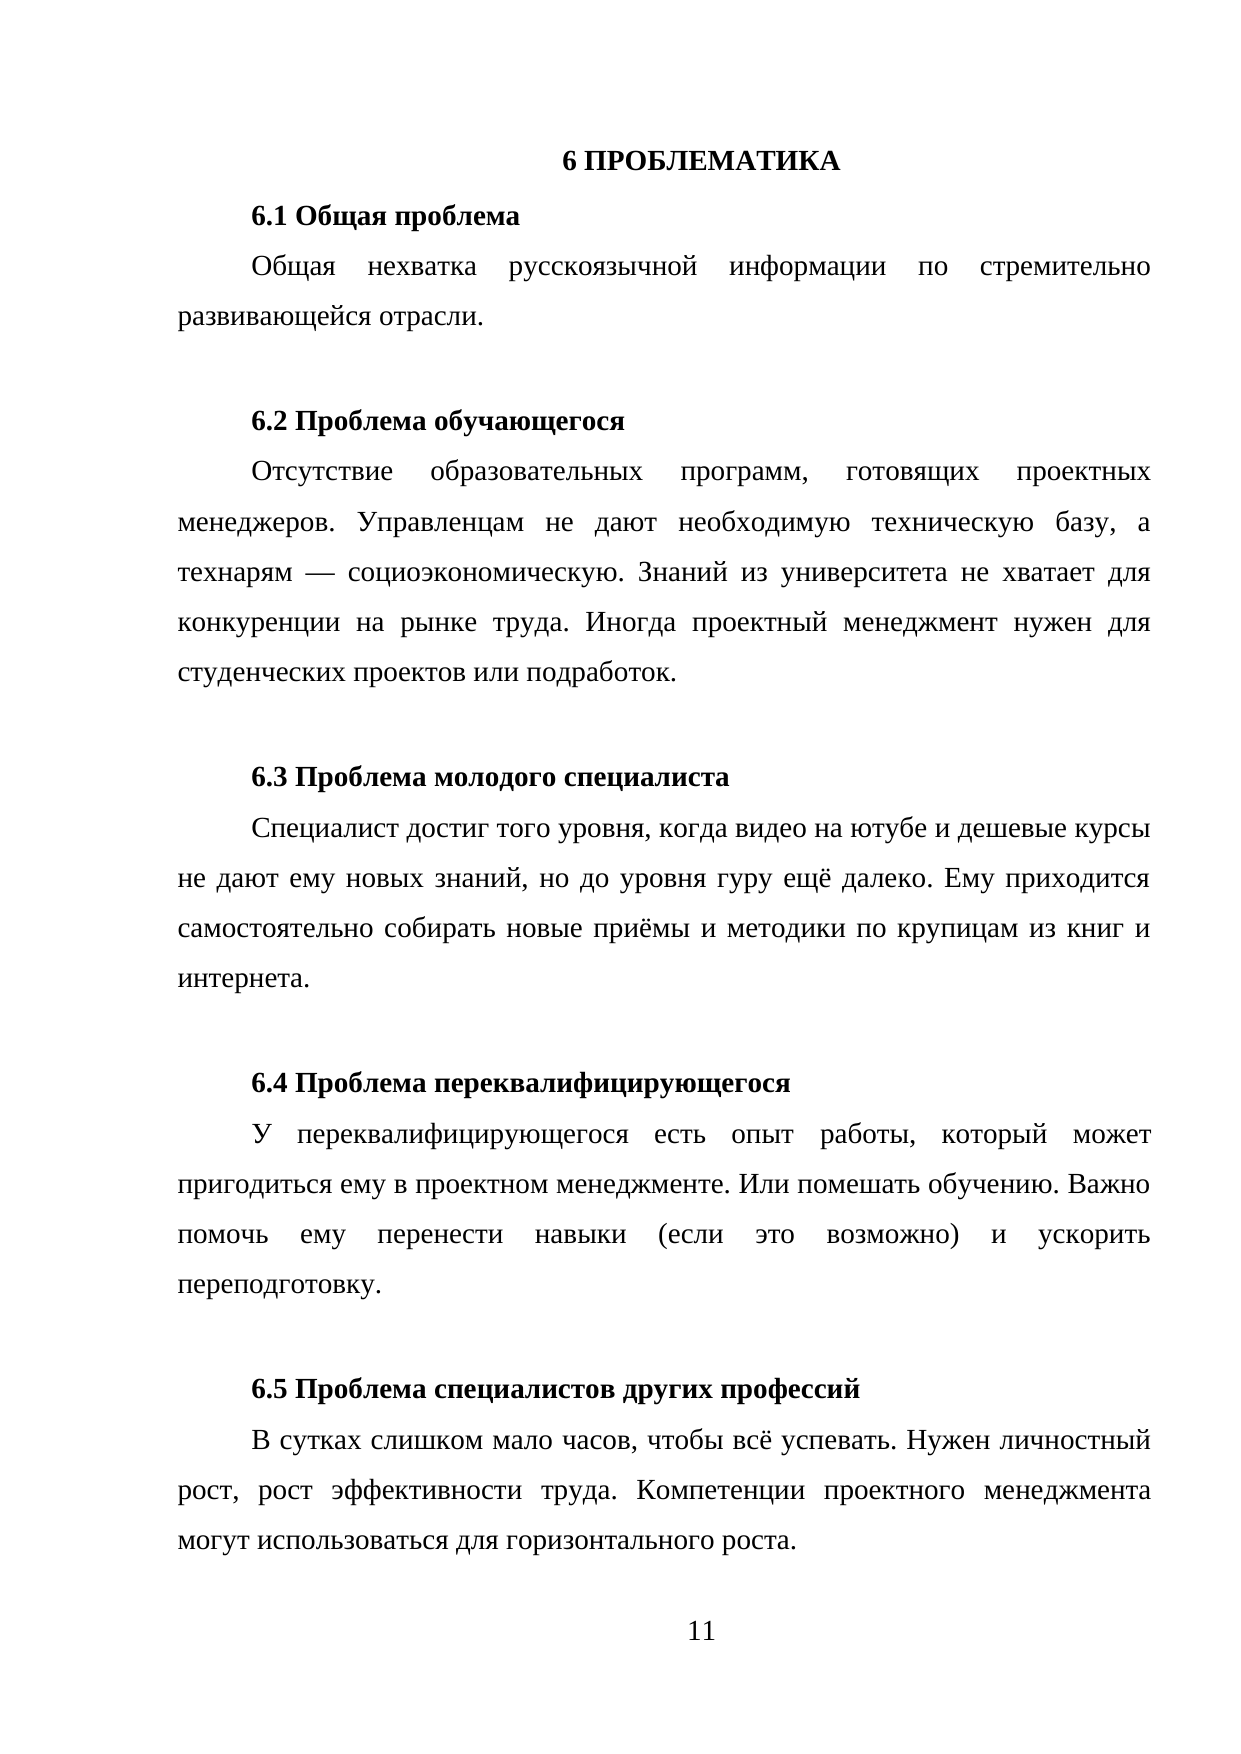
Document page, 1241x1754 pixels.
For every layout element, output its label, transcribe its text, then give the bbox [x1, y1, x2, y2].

subtitle 6.1 Общая проблема [177, 198, 1152, 231]
text Отсутствие образовательных программ, готовящих проектных менеджеров. Управленцам не дают необходимую техническую базу, а технарям — социоэкономическую. Знаний из университета не хватает для конкуренции на рынке труда. Иногда проектный менеджмент нужен для студенческих проектов или подработок. [177, 453, 1152, 688]
subtitle 6.3 Проблема молодого специалиста [177, 759, 1152, 793]
subtitle 6.4 Проблема переквалифицирующегося [177, 1065, 1152, 1099]
subtitle 6 Проблематика [177, 143, 1152, 177]
text Специалист достиг того уровня, когда видео на ютубе и дешевые курсы не дают ему новых знаний, но до уровня гуру ещё далеко. Ему приходится самостоятельно собирать новые приёмы и методики по крупицам из книг и интернета. [177, 810, 1152, 994]
subtitle 6.2 Проблема обучающегося [177, 403, 1152, 437]
text Общая нехватка русскоязычной информации по стремительно развивающейся отрасли. [177, 248, 1152, 332]
text У переквалифицирующегося есть опыт работы, который может пригодиться ему в проектном менеджменте. Или помешать обучению. Важно помочь ему перенести навыки (если это возможно) и ускорить переподготовку. [177, 1116, 1152, 1300]
subtitle 6.5 Проблема специалистов других профессий [177, 1371, 1152, 1405]
text В сутках слишком мало часов, чтобы всё успевать. Нужен личностный рост, рост эффективности труда. Компетенции проектного менеджмента могут использоваться для горизонтального роста. [177, 1422, 1152, 1556]
